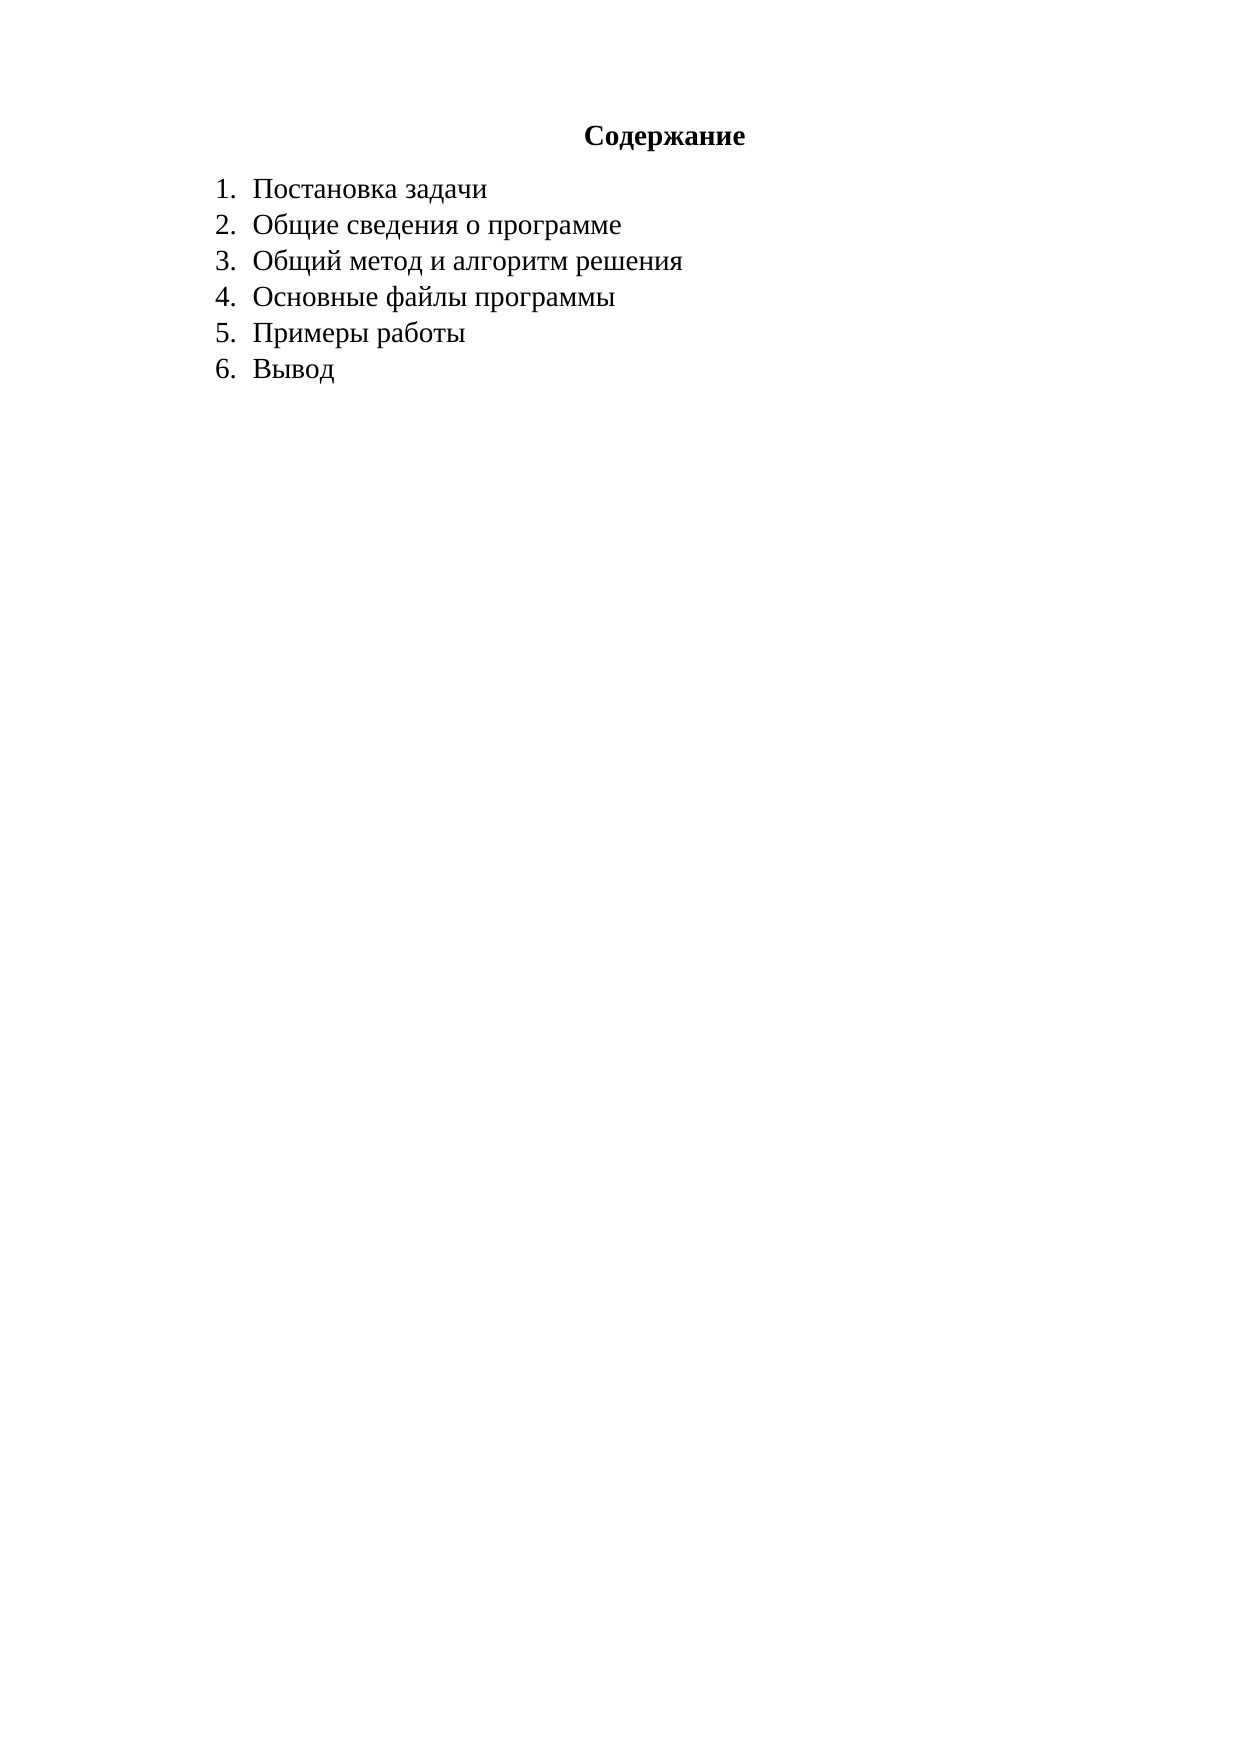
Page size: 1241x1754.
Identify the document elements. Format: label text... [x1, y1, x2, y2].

list Вывод [215, 352, 1152, 385]
list Основные файлы программы [215, 279, 1152, 313]
list Общий метод и алгоритм решения [215, 243, 1152, 277]
list Общие сведения о программе [215, 207, 1152, 241]
text Содержание [177, 118, 1152, 152]
list Постановка задачи [215, 171, 1152, 204]
list Примеры работы [215, 316, 1152, 349]
